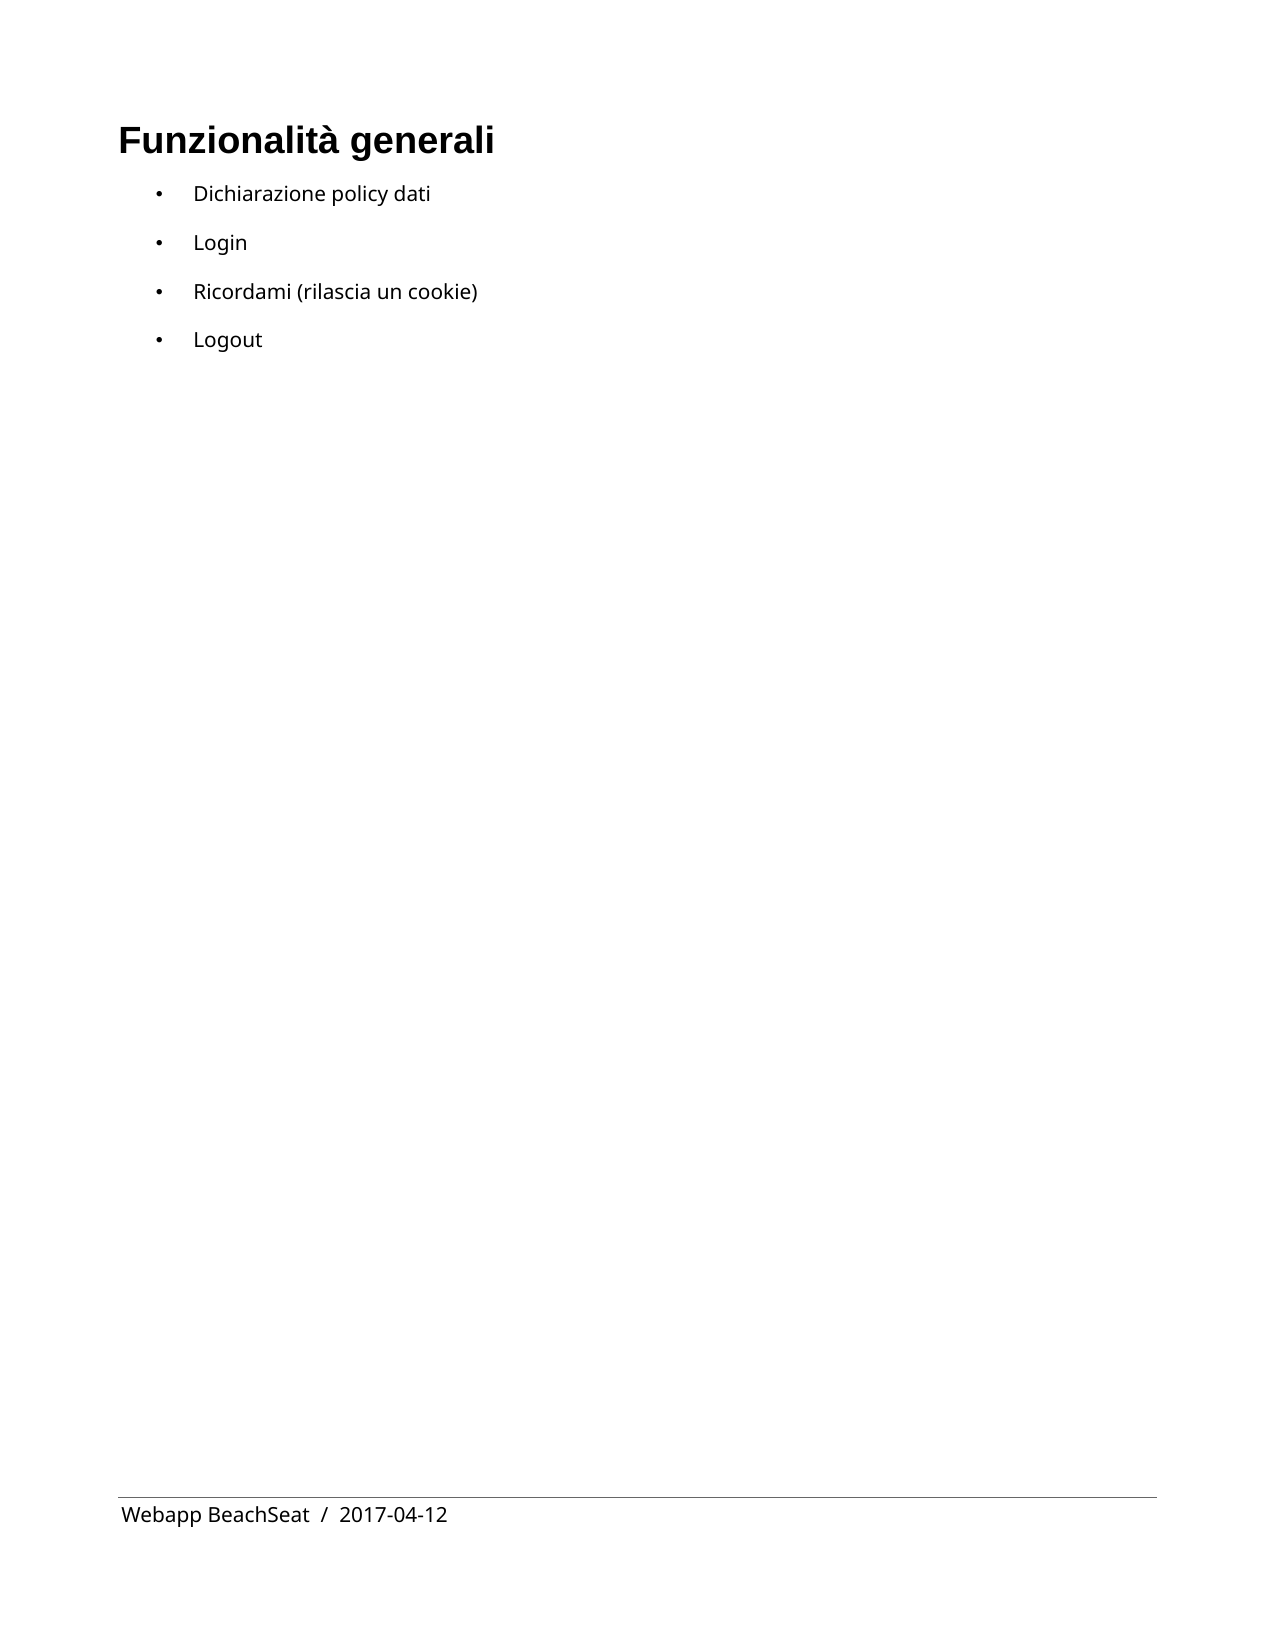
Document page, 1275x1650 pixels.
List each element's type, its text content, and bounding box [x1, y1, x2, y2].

list Login [156, 228, 1157, 257]
list Ricordami (rilascia un cookie) [156, 277, 1157, 305]
subtitle Funzionalità generali [118, 118, 1157, 162]
list Logout [156, 325, 1157, 354]
list Dichiarazione policy dati [156, 179, 1157, 208]
